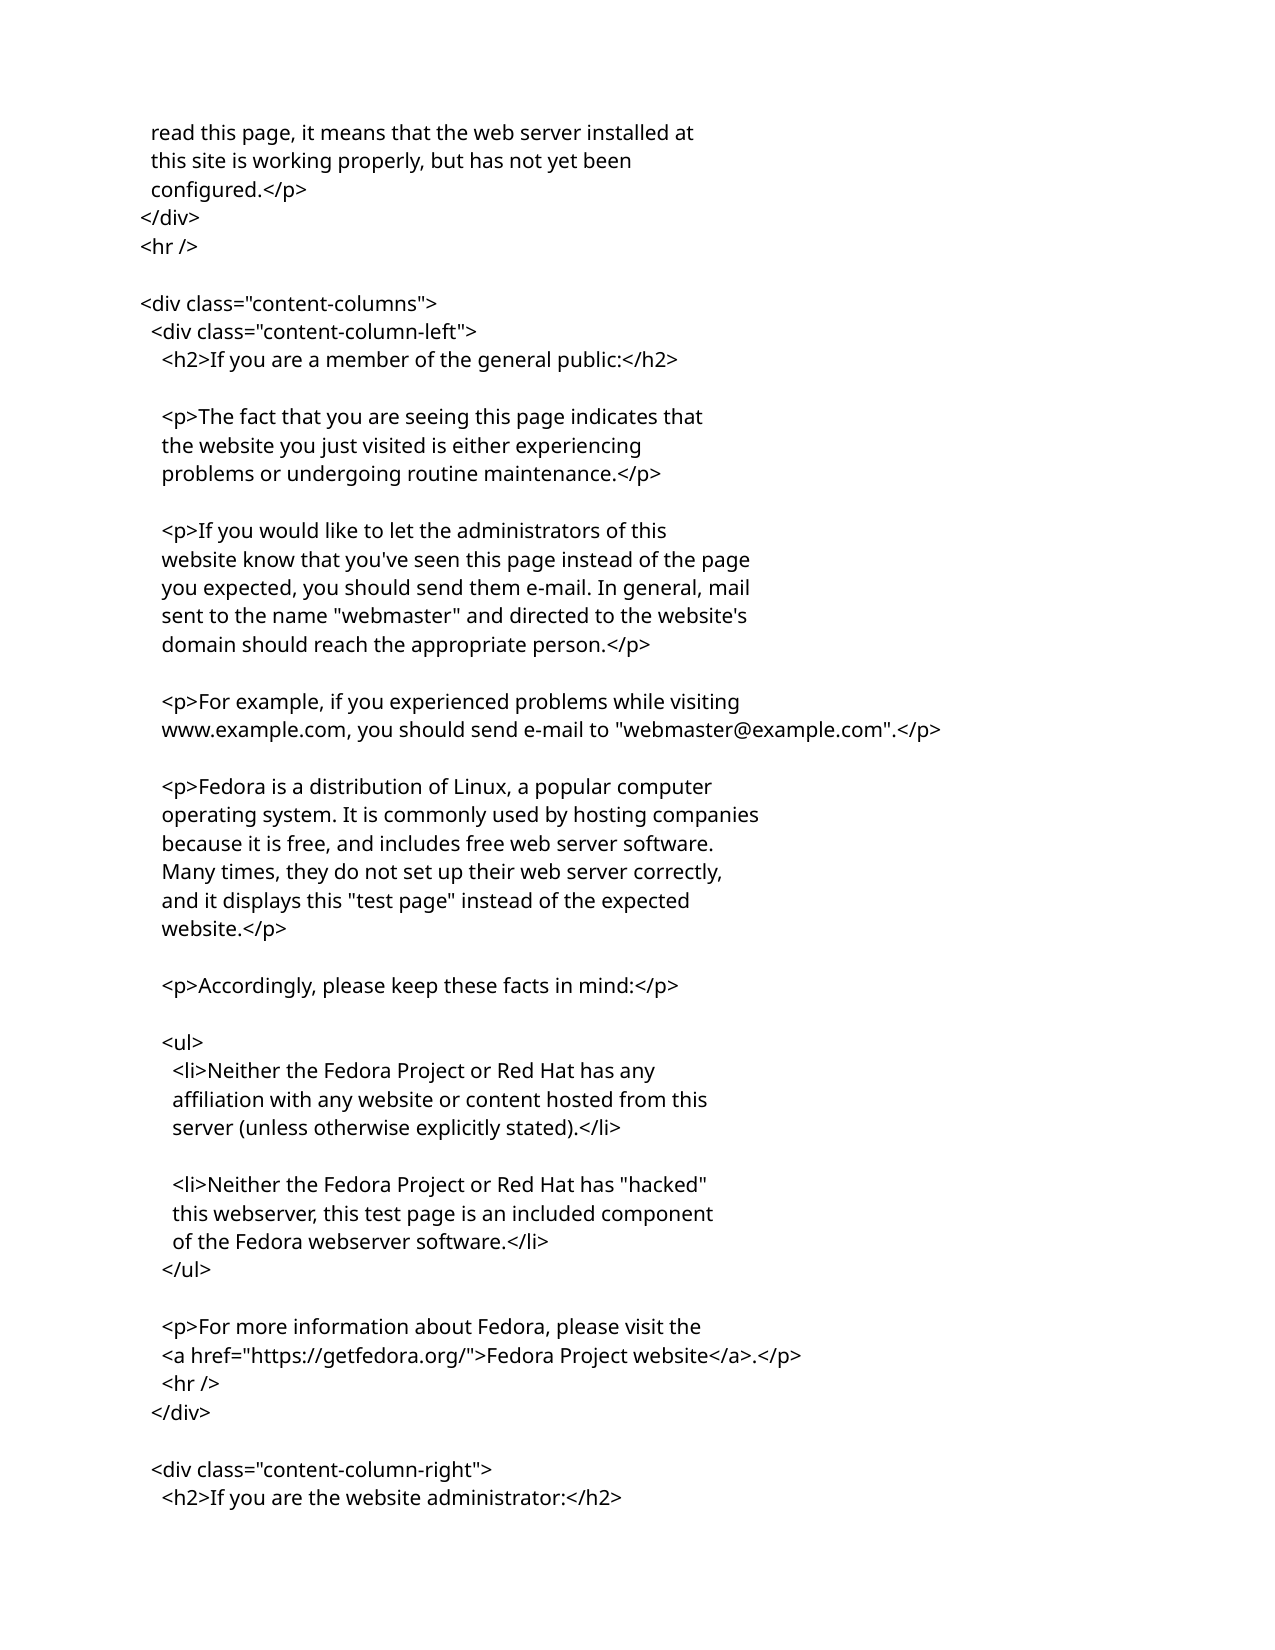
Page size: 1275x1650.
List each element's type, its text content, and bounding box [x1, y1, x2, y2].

text <li>Neither the Fedora Project or Red Hat has "hacked" [118, 1170, 1157, 1199]
text affiliation with any website or content hosted from this [118, 1085, 1157, 1113]
text website.</p> [118, 914, 1157, 943]
text this site is working properly, but has not yet been [118, 147, 1157, 175]
text sent to the name "webmaster" and directed to the website's [118, 602, 1157, 630]
text server (unless otherwise explicitly stated).</li> [118, 1113, 1157, 1142]
text </div> [118, 1398, 1157, 1426]
text <div class="content-columns"> [118, 289, 1157, 317]
text domain should reach the appropriate person.</p> [118, 630, 1157, 658]
text configured.</p> [118, 175, 1157, 203]
text website know that you've seen this page instead of the page [118, 545, 1157, 573]
text <a href="https://getfedora.org/">Fedora Project website</a>.</p> [118, 1341, 1157, 1369]
text <div class="content-column-right"> [118, 1455, 1157, 1483]
text the website you just visited is either experiencing [118, 431, 1157, 459]
text <p>For more information about Fedora, please visit the [118, 1312, 1157, 1341]
text and it displays this "test page" instead of the expected [118, 886, 1157, 914]
text operating system. It is commonly used by hosting companies [118, 801, 1157, 829]
text Many times, they do not set up their web server correctly, [118, 857, 1157, 886]
text <p>For example, if you experienced problems while visiting [118, 687, 1157, 715]
text <hr /> [118, 232, 1157, 260]
text </ul> [118, 1256, 1157, 1284]
text this webserver, this test page is an included component [118, 1199, 1157, 1227]
text <p>Fedora is a distribution of Linux, a popular computer [118, 772, 1157, 801]
text <p>The fact that you are seeing this page indicates that [118, 402, 1157, 431]
text <p>If you would like to let the administrators of this [118, 516, 1157, 545]
text <h2>If you are the website administrator:</h2> [118, 1483, 1157, 1512]
text www.example.com, you should send e-mail to "webmaster@example.com".</p> [118, 715, 1157, 744]
text <p>Accordingly, please keep these facts in mind:</p> [118, 971, 1157, 1000]
text <li>Neither the Fedora Project or Red Hat has any [118, 1057, 1157, 1085]
text <div class="content-column-left"> [118, 317, 1157, 346]
text <hr /> [118, 1369, 1157, 1398]
text <h2>If you are a member of the general public:</h2> [118, 346, 1157, 374]
text read this page, it means that the web server installed at [118, 118, 1157, 147]
text of the Fedora webserver software.</li> [118, 1227, 1157, 1256]
text you expected, you should send them e-mail. In general, mail [118, 573, 1157, 602]
text because it is free, and includes free web server software. [118, 829, 1157, 857]
text <ul> [118, 1028, 1157, 1057]
text problems or undergoing routine maintenance.</p> [118, 459, 1157, 488]
text </div> [118, 203, 1157, 232]
